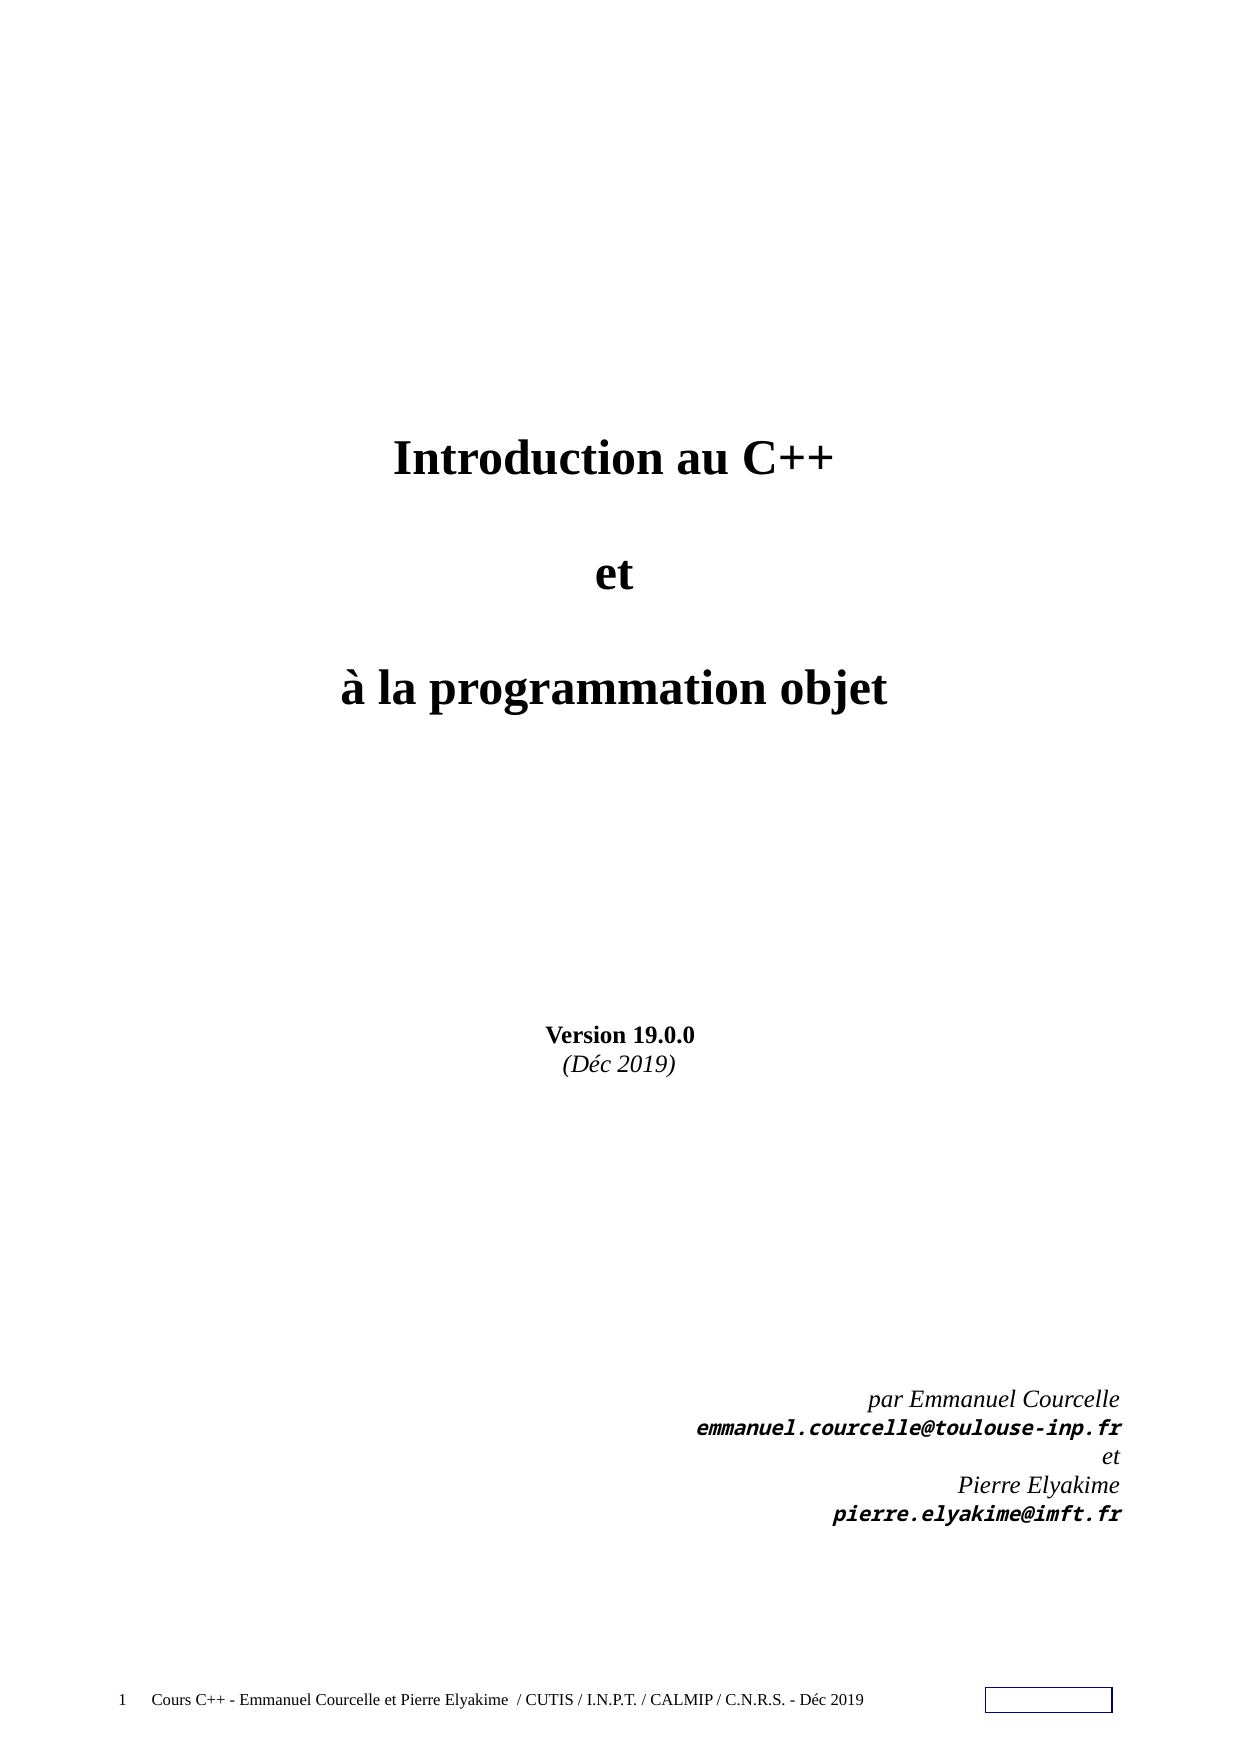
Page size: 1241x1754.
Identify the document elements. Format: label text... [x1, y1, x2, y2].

text Pierre Elyakime [118, 1470, 1122, 1499]
text emmanuel.courcelle@toulouse-inp.fr [118, 1413, 1122, 1441]
text pierre.elyakime@imft.fr [118, 1499, 1122, 1527]
text par Emmanuel Courcelle [118, 1384, 1122, 1413]
text et [118, 1441, 1122, 1470]
subtitle Introduction au C++ et à la programmation objet [118, 428, 1122, 716]
text Version 19.0.0 (Déc 2019) [118, 1021, 1122, 1078]
